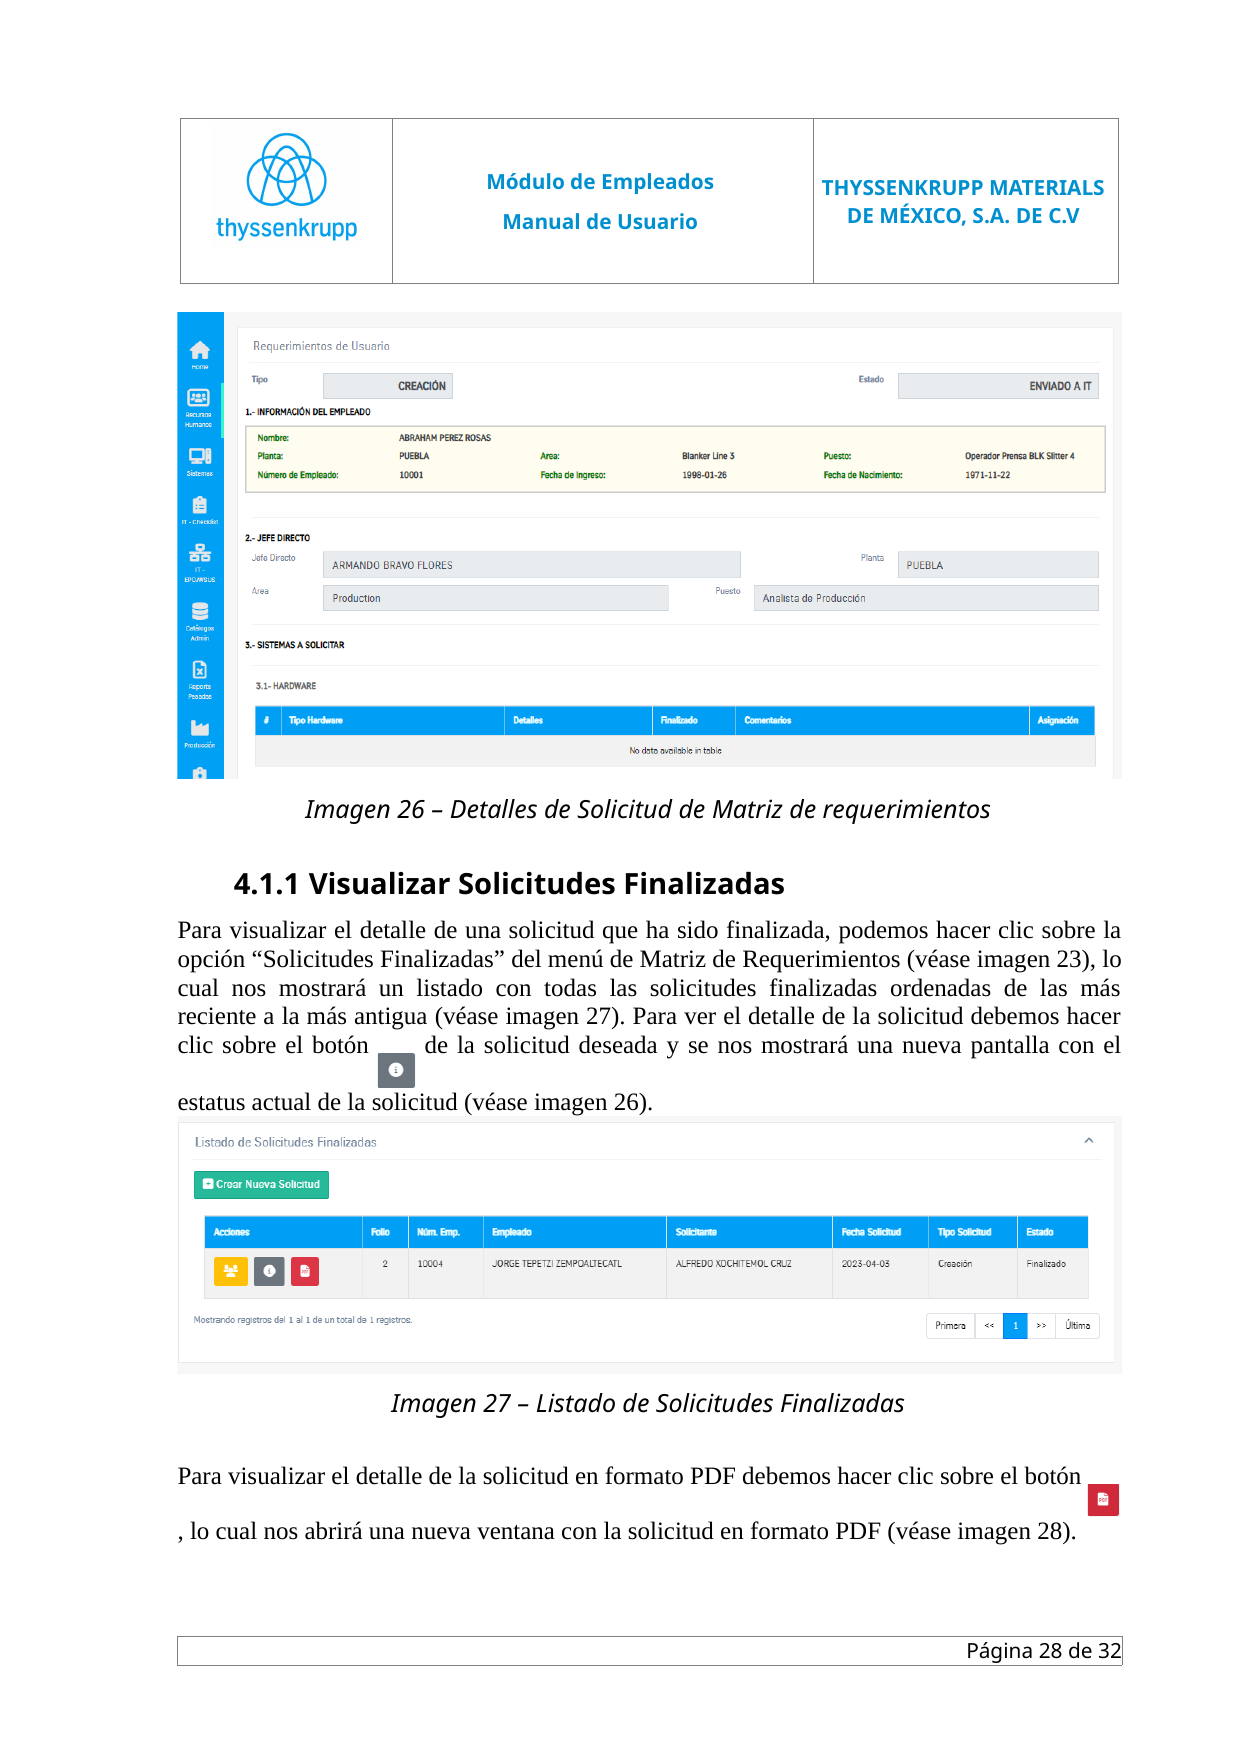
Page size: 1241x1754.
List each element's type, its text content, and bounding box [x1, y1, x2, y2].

text Imagen 26 – Detalles de Solicitud de Matriz de requerimientos [177, 791, 1122, 826]
text Para visualizar el detalle de una solicitud que ha sido finalizada, podemos hacer clic sobre la opción “Solicitudes Finalizadas” del menú de Matriz de Requerimientos (véase imagen 23), lo cual nos mostrará un listado con todas las solicitudes finalizadas ordenadas de las más reciente a la más antigua (véase imagen 27). Para ver el detalle de la solicitud debemos hacer clic sobre el botón de la solicitud deseada y se nos mostrará una nueva pantalla con el estatus actual de la solicitud (véase imagen 26). [177, 915, 1122, 1116]
subtitle Visualizar Solicitudes Finalizadas [233, 863, 1122, 903]
text Para visualizar el detalle de la solicitud en formato PDF debemos hacer clic sobre el botón , lo cual nos abrirá una nueva ventana con la solicitud en formato PDF (véase imagen 28). [177, 1461, 1122, 1545]
text Imagen 27 – Listado de Solicitudes Finalizadas [177, 1386, 1122, 1420]
